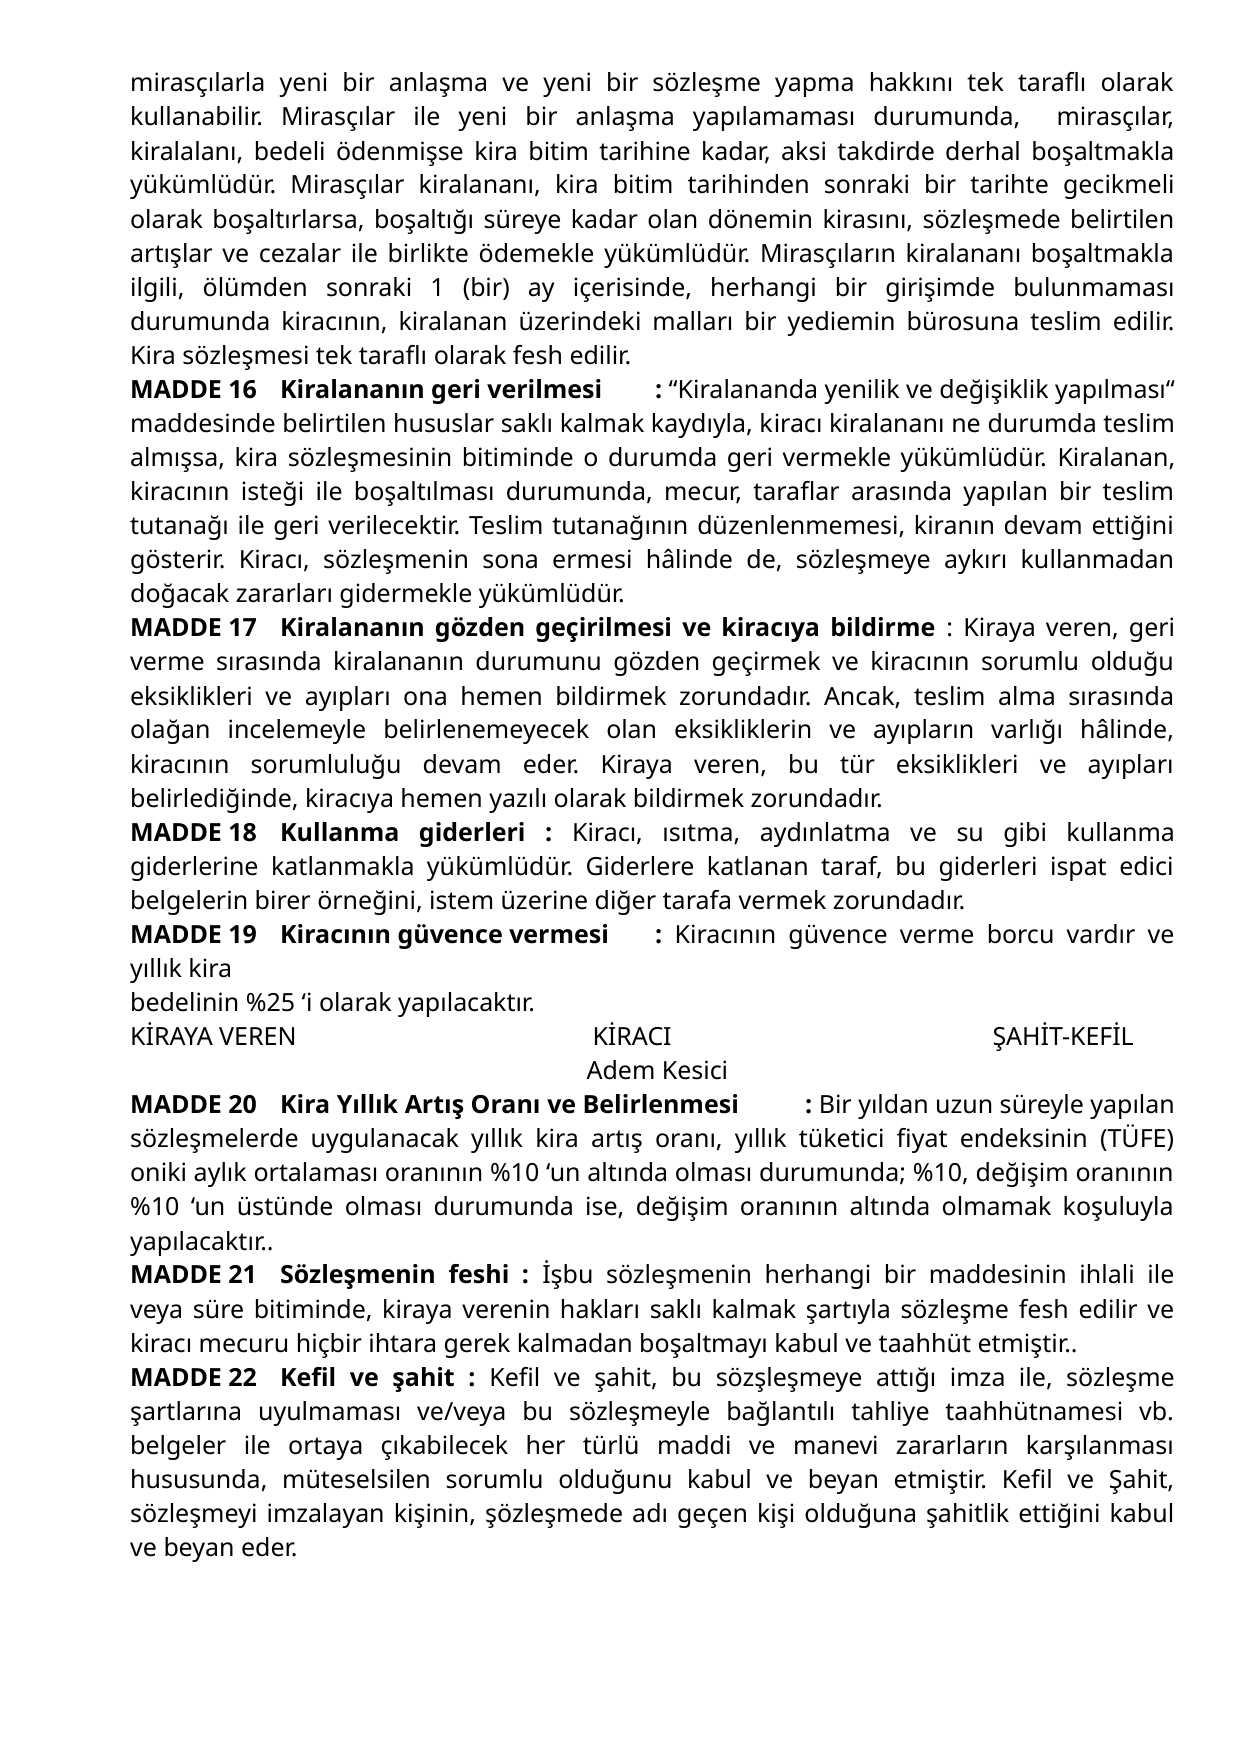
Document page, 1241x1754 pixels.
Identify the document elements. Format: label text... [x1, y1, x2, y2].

list MADDE 22 Kefil ve şahit : Kefil ve şahit, bu sözşleşmeye attığı imza ile, sözleşme şartlarına uyulmaması ve/veya bu sözleşmeyle bağlantılı tahliye taahhütnamesi vb. belgeler ile ortaya çıkabilecek her türlü maddi ve manevi zararların karşılanması hususunda, müteselsilen sorumlu olduğunu kabul ve beyan etmiştir. Kefil ve Şahit, sözleşmeyi imzalayan kişinin, şözleşmede adı geçen kişi olduğuna şahitlik ettiğini kabul ve beyan eder. [130, 1359, 1175, 1564]
text MADDE 20 Kira Yıllık Artış Oranı ve Belirlenmesi : Bir yıldan uzun süreyle yapılan sözleşmelerde uygulanacak yıllık kira artış oranı, yıllık tüketici fiyat endeksinin (TÜFE) oniki aylık ortalaması oranının %10 ‘un altında olması durumunda; %10, değişim oranının %10 ‘un üstünde olması durumunda ise, değişim oranının altında olmamak koşuluyla yapılacaktır.. [130, 1087, 1175, 1257]
text MADDE 21 Sözleşmenin feshi : İşbu sözleşmenin herhangi bir maddesinin ihlali ile veya süre bitiminde, kiraya verenin hakları saklı kalmak şartıyla sözleşme fesh edilir ve kiracı mecuru hiçbir ihtara gerek kalmadan boşaltmayı kabul ve taahhüt etmiştir.. [130, 1257, 1175, 1359]
text Adem Kesici [130, 1053, 1175, 1087]
text MADDE 18 Kullanma giderleri : Kiracı, ısıtma, aydınlatma ve su gibi kullanma giderlerine katlanmakla yükümlüdür. Giderlere katlanan taraf, bu giderleri ispat edici belgelerin birer örneğini, istem üzerine diğer tarafa vermek zorundadır. [130, 814, 1175, 917]
text mirasçılarla yeni bir anlaşma ve yeni bir sözleşme yapma hakkını tek taraflı olarak kullanabilir. Mirasçılar ile yeni bir anlaşma yapılamaması durumunda, mirasçılar, kiralalanı, bedeli ödenmişse kira bitim tarihine kadar, aksi takdirde derhal boşaltmakla yükümlüdür. Mirasçılar kiralananı, kira bitim tarihinden sonraki bir tarihte gecikmeli olarak boşaltırlarsa, boşaltığı süreye kadar olan dönemin kirasını, sözleşmede belirtilen artışlar ve cezalar ile birlikte ödemekle yükümlüdür. Mirasçıların kiralananı boşaltmakla ilgili, ölümden sonraki 1 (bir) ay içerisinde, herhangi bir girişimde bulunmaması durumunda kiracının, kiralanan üzerindeki malları bir yediemin bürosuna teslim edilir. Kira sözleşmesi tek taraflı olarak fesh edilir. [130, 65, 1175, 372]
text bedelinin %25 ‘i olarak yapılacaktır. [130, 985, 1175, 1019]
text MADDE 17 Kiralananın gözden geçirilmesi ve kiracıya bildirme : Kiraya veren, geri verme sırasında kiralananın durumunu gözden geçirmek ve kiracının sorumlu olduğu eksiklikleri ve ayıpları ona hemen bildirmek zorundadır. Ancak, teslim alma sırasında olağan incelemeyle belirlenemeyecek olan eksikliklerin ve ayıpların varlığı hâlinde, kiracının sorumluluğu devam eder. Kiraya veren, bu tür eksiklikleri ve ayıpları belirlediğinde, kiracıya hemen yazılı olarak bildirmek zorundadır. [130, 610, 1175, 814]
text MADDE 16 Kiralananın geri verilmesi : “Kiralananda yenilik ve değişiklik yapılması“ maddesinde belirtilen hususlar saklı kalmak kaydıyla, kiracı kiralananı ne durumda teslim almışsa, kira sözleşmesinin bitiminde o durumda geri vermekle yükümlüdür. Kiralanan, kiracının isteği ile boşaltılması durumunda, mecur, taraflar arasında yapılan bir teslim tutanağı ile geri verilecektir. Teslim tutanağının düzenlenmemesi, kiranın devam ettiğini gösterir. Kiracı, sözleşmenin sona ermesi hâlinde de, sözleşmeye aykırı kullanmadan doğacak zararları gidermekle yükümlüdür. [130, 372, 1175, 610]
text KİRAYA VEREN KİRACI ŞAHİT-KEFİL [130, 1019, 1175, 1053]
text MADDE 19 Kiracının güvence vermesi : Kiracının güvence verme borcu vardır ve yıllık kira [130, 917, 1175, 985]
